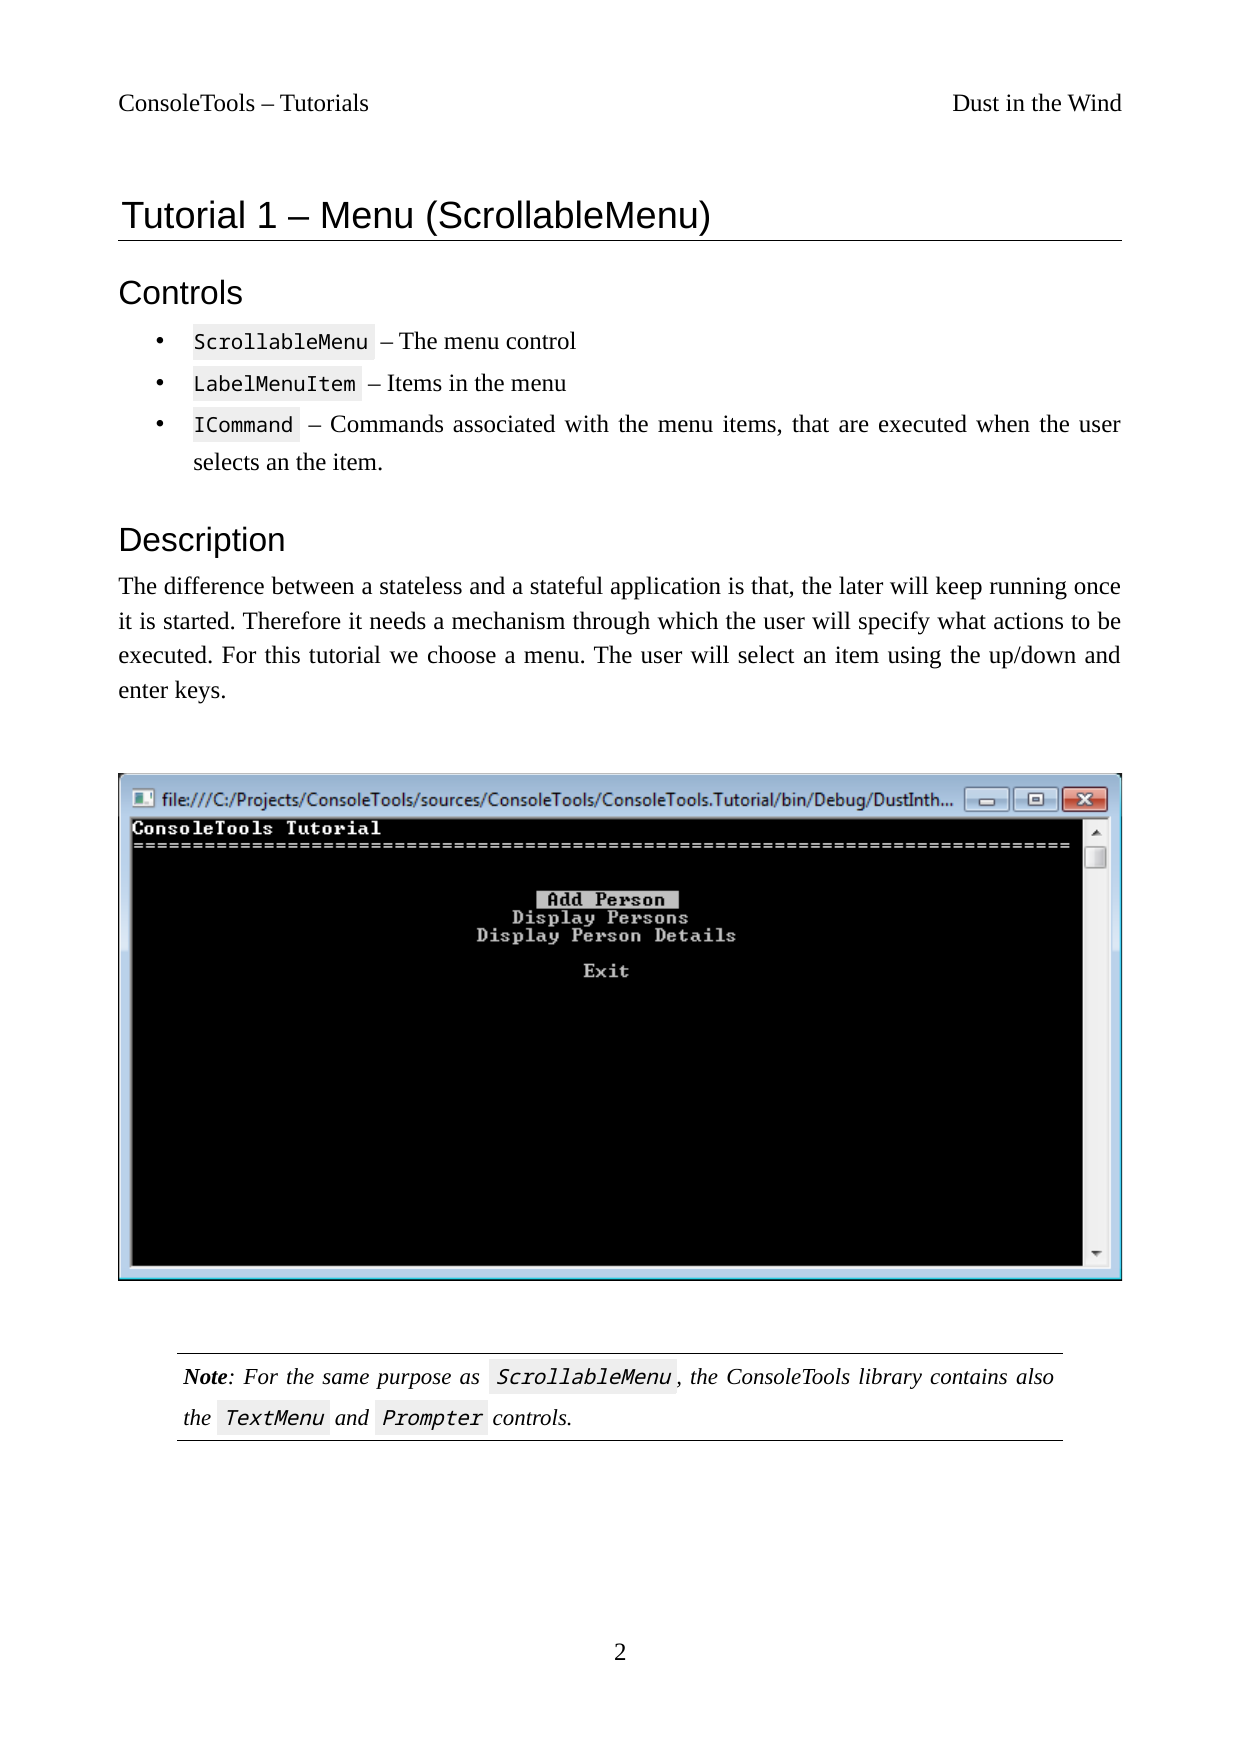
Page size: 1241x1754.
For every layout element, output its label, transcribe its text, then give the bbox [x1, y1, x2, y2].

text Note: For the same purpose as ScrollableMenu, the ConsoleTools library contains also the TextMenu and Prompter controls. [177, 1354, 1063, 1440]
list ICommand – Commands associated with the menu items, that are executed when the user selects an the item. [156, 407, 1122, 476]
list ScrollableMenu – The menu control [156, 324, 193, 359]
list ScrollableMenu – The menu control [375, 324, 1122, 359]
list LabelMenuItem – Items in the menu [362, 366, 1122, 400]
subtitle Controls [118, 273, 1122, 312]
subtitle Description [118, 520, 1122, 559]
picture [118, 773, 1123, 1281]
text The difference between a stateless and a stateful application is that, the later will keep running once it is started. Therefore it needs a mechanism through which the user will specify what actions to be executed. For this tutorial we choose a menu. The user will select an item using the up/down and enter keys. [118, 571, 1122, 704]
list LabelMenuItem – Items in the menu [156, 366, 193, 400]
subtitle Tutorial 1 – Menu (ScrollableMenu) [118, 190, 1122, 240]
